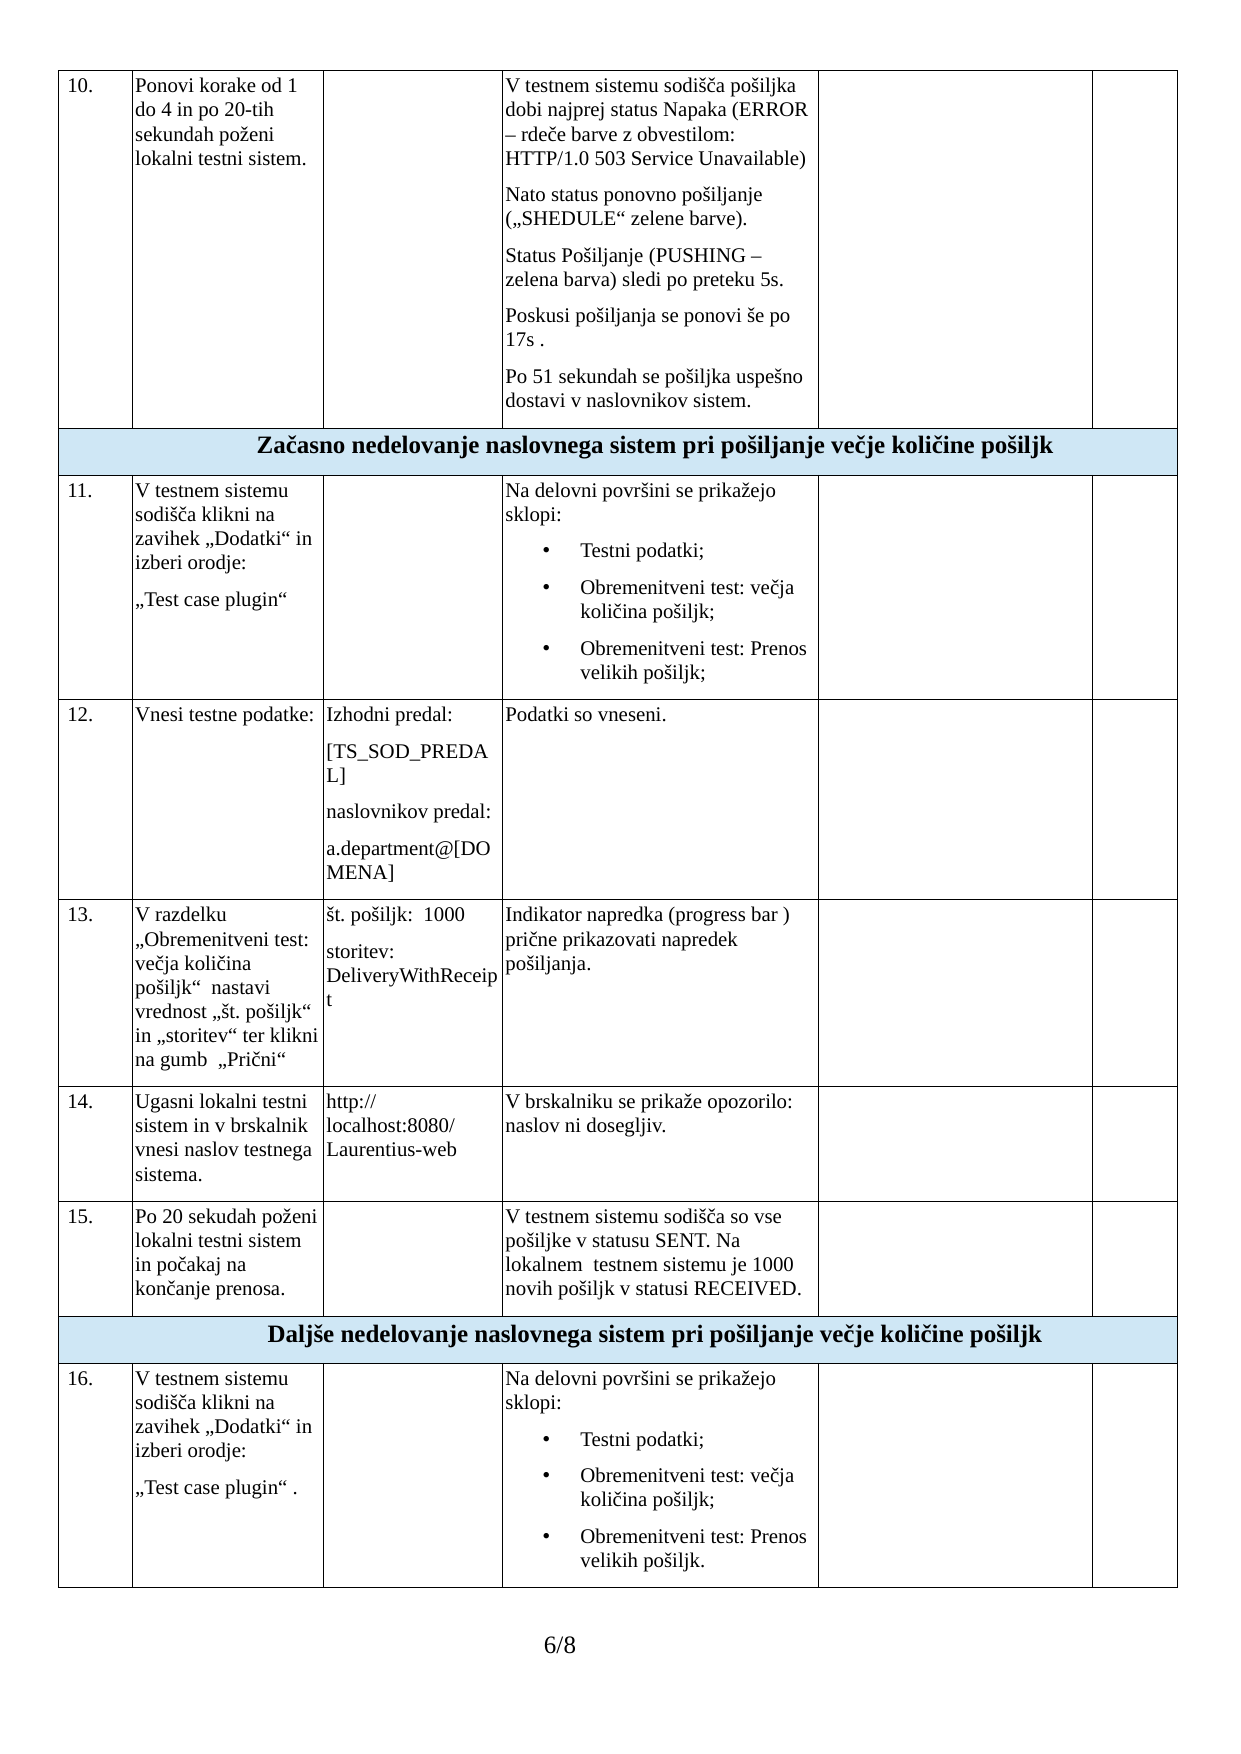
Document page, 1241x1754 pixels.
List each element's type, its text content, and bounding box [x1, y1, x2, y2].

table_cell Ugasni lokalni testni sistem in v brskalnik vnesi naslov testnega sistema. [133, 1087, 323, 1201]
table_cell [1093, 476, 1177, 699]
table_cell V testnem sistemu sodišča klikni na zavihek „Dodatki“ in izberi orodje: „Test case plugin“ [133, 476, 323, 699]
table_cell [1093, 71, 1177, 427]
table_cell [59, 1202, 132, 1316]
table_cell [59, 476, 132, 699]
table_cell V testnem sistemu sodišča so vse pošiljke v statusu SENT. Na lokalnem testnem sistemu je 1000 novih pošiljk v statusi RECEIVED. [503, 1202, 818, 1316]
table_cell Ponovi korake od 1 do 4 in po 20-tih sekundah poženi lokalni testni sistem. [133, 71, 323, 427]
table_cell Izhodni predal: [TS_SOD_PREDAL] naslovnikov predal: a.department@[DOMENA] [324, 700, 502, 899]
table_cell Daljše nedelovanje naslovnega sistem pri pošiljanje večje količine pošiljk [59, 1317, 1177, 1363]
table_cell [819, 1087, 1092, 1201]
table_cell Vnesi testne podatke: [133, 700, 323, 899]
table_cell Začasno nedelovanje naslovnega sistem pri pošiljanje večje količine pošiljk [59, 429, 1177, 475]
table_cell V razdelku „Obremenitveni test: večja količina pošiljk“ nastavi vrednost „št. pošiljk“ in „storitev“ ter klikni na gumb „Prični“ [133, 900, 323, 1086]
table_cell [324, 71, 502, 427]
table_cell [819, 476, 1092, 699]
table_cell [59, 1364, 132, 1587]
table_cell [1093, 1364, 1177, 1587]
table_cell [1093, 900, 1177, 1086]
table_cell Na delovni površini se prikažejo sklopi: Testni podatki; Obremenitveni test: večja količina pošiljk; Obremenitveni test: Prenos velikih pošiljk; [503, 476, 818, 699]
table_cell [324, 476, 502, 699]
table_cell [819, 900, 1092, 1086]
table_cell Na delovni površini se prikažejo sklopi: Testni podatki; Obremenitveni test: večja količina pošiljk; Obremenitveni test: Prenos velikih pošiljk. [503, 1364, 818, 1587]
table_cell V brskalniku se prikaže opozorilo: naslov ni dosegljiv. [503, 1087, 818, 1201]
table_cell [819, 1364, 1092, 1587]
table_cell [324, 1364, 502, 1587]
table_cell [59, 900, 132, 1086]
table_cell V testnem sistemu sodišča klikni na zavihek „Dodatki“ in izberi orodje: „Test case plugin“ . [133, 1364, 323, 1587]
table_cell Podatki so vneseni. [503, 700, 818, 899]
table_cell Po 20 sekudah poženi lokalni testni sistem in počakaj na končanje prenosa. [133, 1202, 323, 1316]
table_cell [1093, 1087, 1177, 1201]
table_cell [59, 1087, 132, 1201]
table_cell [1093, 1202, 1177, 1316]
table_cell št. pošiljk: 1000 storitev: DeliveryWithReceipt [324, 900, 502, 1086]
table_cell Indikator napredka (progress bar ) prične prikazovati napredek pošiljanja. [503, 900, 818, 1086]
table_cell [819, 71, 1092, 427]
table_cell [324, 1202, 502, 1316]
table_cell http://localhost:8080/Laurentius-web [324, 1087, 502, 1201]
table_cell [819, 700, 1092, 899]
table_cell [819, 1202, 1092, 1316]
table_cell [1093, 700, 1177, 899]
table_cell V testnem sistemu sodišča pošiljka dobi najprej status Napaka (ERROR – rdeče barve z obvestilom: HTTP/1.0 503 Service Unavailable) Nato status ponovno pošiljanje („SHEDULE“ zelene barve). Status Pošiljanje (PUSHING – zelena barva) sledi po preteku 5s. Poskusi pošiljanja se ponovi še po 17s . Po 51 sekundah se pošiljka uspešno dostavi v naslovnikov sistem. [503, 71, 818, 427]
table_cell [59, 71, 132, 427]
table_cell [59, 700, 132, 899]
